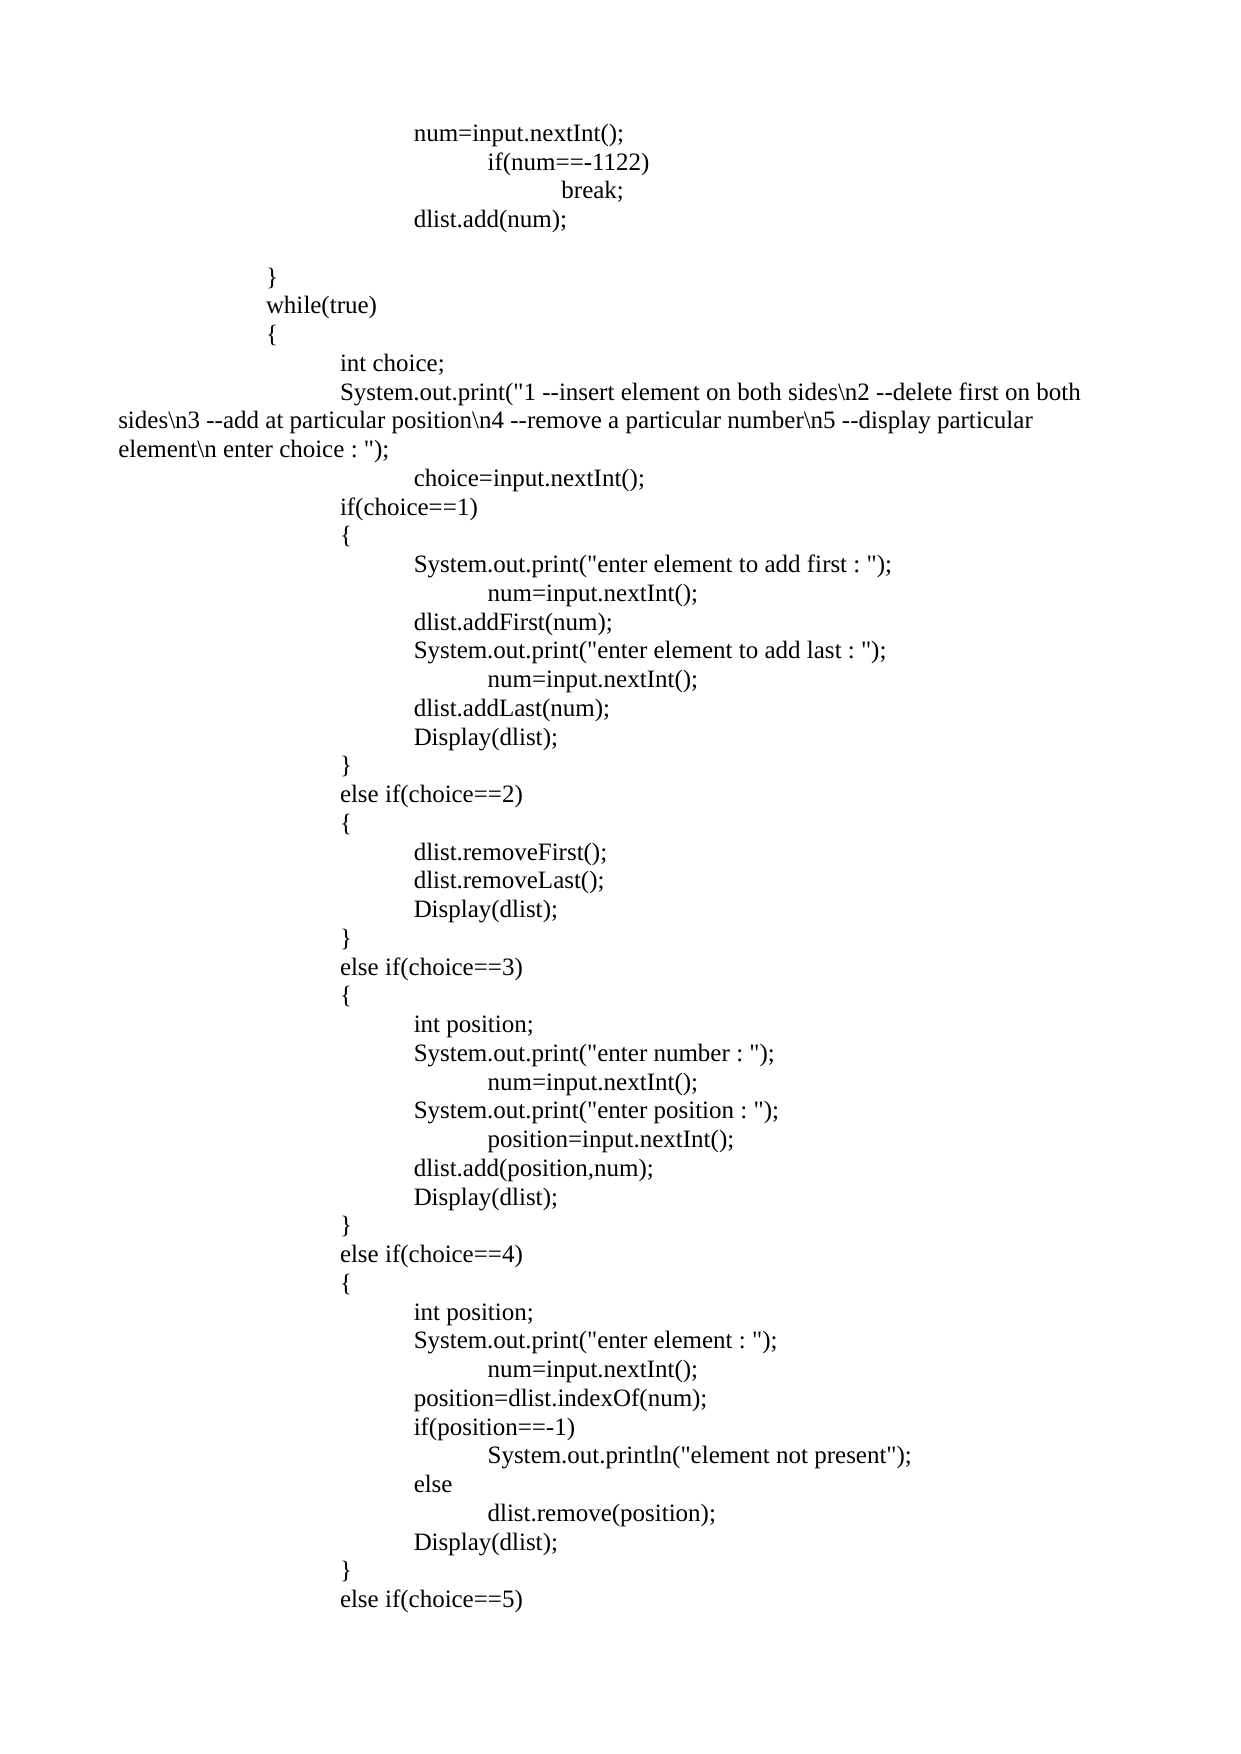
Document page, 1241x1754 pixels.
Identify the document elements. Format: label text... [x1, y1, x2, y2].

text dlist.remove(position); [118, 1498, 1122, 1527]
text position=input.nextInt(); [118, 1124, 1122, 1153]
text if(num==-1122) [118, 147, 1122, 176]
text num=input.nextInt(); [118, 118, 1122, 147]
text else if(choice==5) [118, 1584, 1122, 1613]
text int position; [118, 1297, 1122, 1326]
text { [118, 1268, 1122, 1297]
text dlist.removeLast(); [118, 866, 1122, 894]
text if(position==-1) [118, 1412, 1122, 1441]
text choice=input.nextInt(); [118, 463, 1122, 492]
text num=input.nextInt(); [118, 664, 1122, 693]
text System.out.print("enter element : "); [118, 1326, 1122, 1354]
text dlist.add(num); [118, 204, 1122, 233]
text int position; [118, 1009, 1122, 1038]
text { [118, 319, 1122, 348]
text System.out.print("enter number : "); [118, 1038, 1122, 1067]
text else if(choice==2) [118, 779, 1122, 808]
text System.out.print("enter element to add first : "); [118, 549, 1122, 578]
text while(true) [118, 291, 1122, 319]
text } [118, 262, 1122, 291]
text else if(choice==4) [118, 1239, 1122, 1268]
text else if(choice==3) [118, 952, 1122, 981]
text System.out.print("enter element to add last : "); [118, 636, 1122, 664]
text Display(dlist); [118, 722, 1122, 751]
text } [118, 751, 1122, 779]
text { [118, 808, 1122, 837]
text dlist.addLast(num); [118, 693, 1122, 722]
text { [118, 981, 1122, 1009]
text Display(dlist); [118, 1527, 1122, 1556]
text Display(dlist); [118, 894, 1122, 923]
text { [118, 521, 1122, 549]
text else [118, 1469, 1122, 1498]
text int choice; [118, 348, 1122, 377]
text num=input.nextInt(); [118, 1067, 1122, 1096]
text dlist.removeFirst(); [118, 837, 1122, 866]
text num=input.nextInt(); [118, 1354, 1122, 1383]
text } [118, 923, 1122, 952]
text dlist.addFirst(num); [118, 607, 1122, 636]
text System.out.print("1 --insert element on both sides\n2 --delete first on both sides\n3 --add at particular position\n4 --remove a particular number\n5 --display particular element\n enter choice : "); [118, 377, 1122, 463]
text System.out.print("enter position : "); [118, 1096, 1122, 1124]
text position=dlist.indexOf(num); [118, 1383, 1122, 1412]
text } [118, 1556, 1122, 1584]
text num=input.nextInt(); [118, 578, 1122, 607]
text if(choice==1) [118, 492, 1122, 521]
text Display(dlist); [118, 1182, 1122, 1211]
text dlist.add(position,num); [118, 1153, 1122, 1182]
text break; [118, 176, 1122, 204]
text } [118, 1211, 1122, 1239]
text System.out.println("element not present"); [118, 1441, 1122, 1469]
